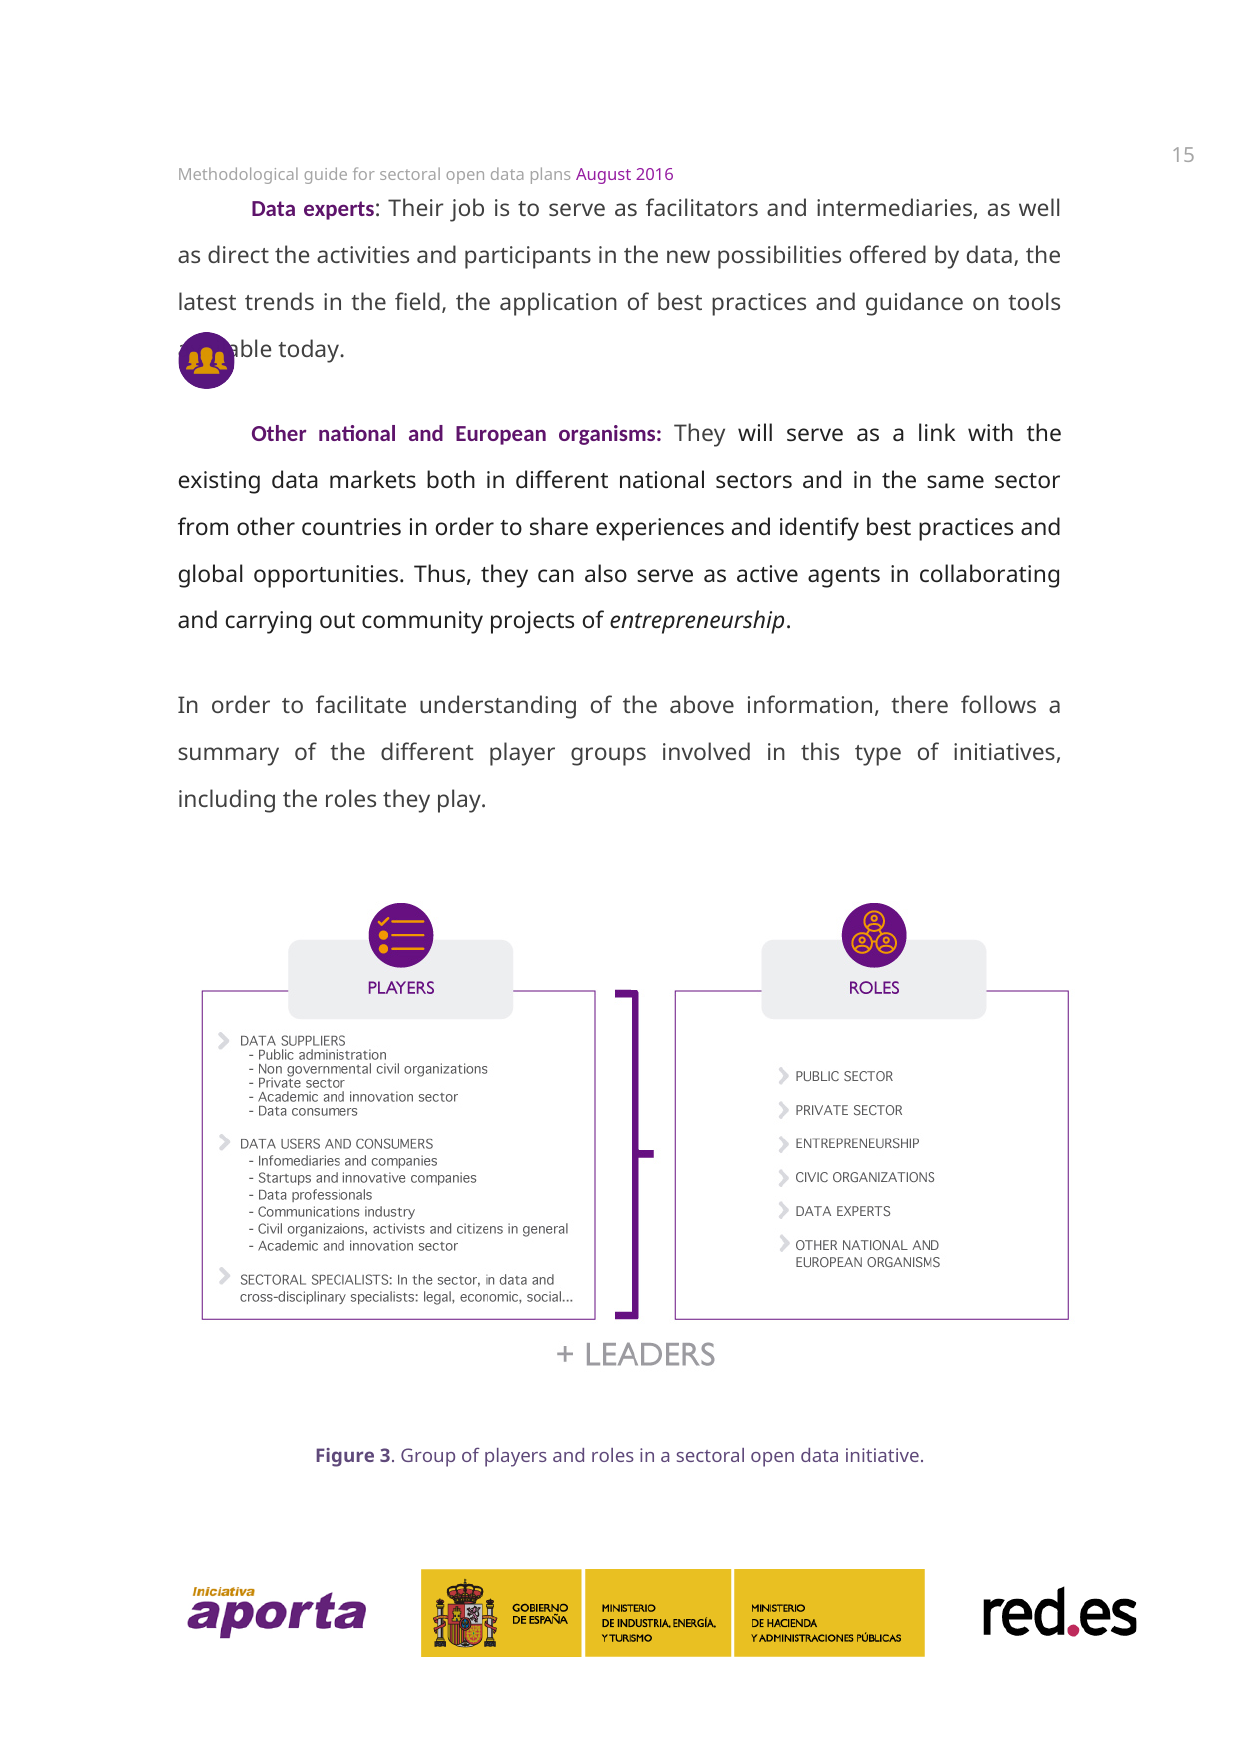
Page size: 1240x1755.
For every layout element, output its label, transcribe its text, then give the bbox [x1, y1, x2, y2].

text Data experts: Their job is to serve as facilitators and intermediaries, as well as direct the activities and participants in the new possibilities offered by data, the latest trends in the field, the application of best practices and guidance on tools available today. [177, 192, 1062, 364]
text Figure 3. Group of players and roles in a sectoral open data initiative. [177, 867, 1062, 1468]
text In order to facilitate understanding of the above information, there follows a summary of the different player groups involved in this type of initiatives, including the roles they play. [177, 689, 1062, 814]
text Other national and European organisms: They will serve as a link with the existing data markets both in different national sectors and in the same sector from other countries in order to share experiences and identify best practices and global opportunities. Thus, they can also serve as active agents in collaborating and carrying out community projects of entrepreneurship. [177, 417, 1062, 636]
